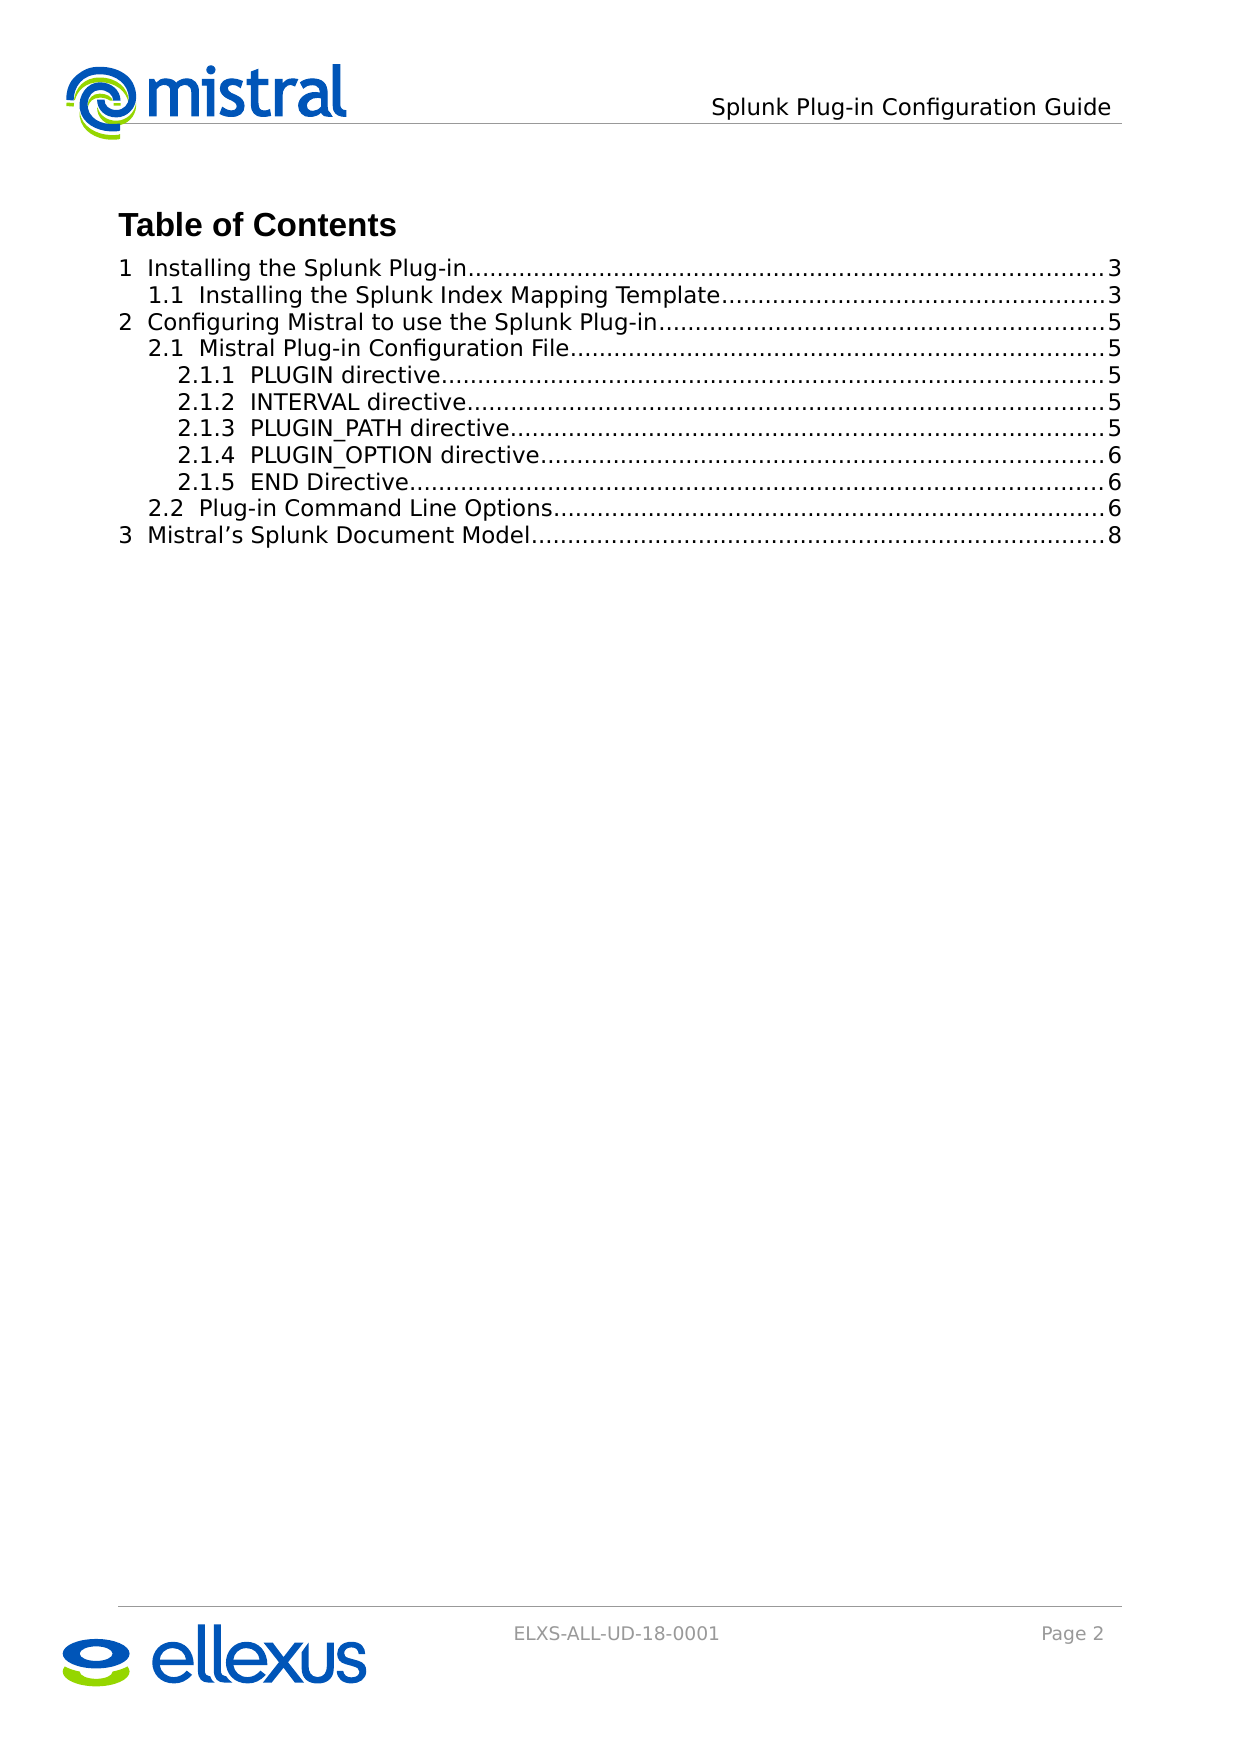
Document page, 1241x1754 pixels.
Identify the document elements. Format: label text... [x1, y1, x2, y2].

text 2.1.1 PLUGIN directive 5 [177, 362, 1122, 389]
text 2.1.4 PLUGIN_OPTION directive 6 [177, 442, 1122, 469]
text 2.2 Plug-in Command Line Options 6 [148, 496, 1122, 522]
text 2.1.3 PLUGIN_PATH directive 5 [177, 416, 1122, 442]
text 1 Installing the Splunk Plug-in 3 [118, 256, 1122, 282]
text 2 Configuring Mistral to use the Splunk Plug-in 5 [118, 309, 1122, 336]
text 2.1 Mistral Plug-in Configuration File 5 [148, 336, 1122, 362]
subtitle Table of Contents [118, 205, 1122, 243]
text 3 Mistral’s Splunk Document Model 8 [118, 522, 1122, 549]
text 2.1.2 INTERVAL directive 5 [177, 389, 1122, 416]
text 1.1 Installing the Splunk Index Mapping Template 3 [148, 282, 1122, 309]
text 2.1.5 END Directive 6 [177, 469, 1122, 496]
